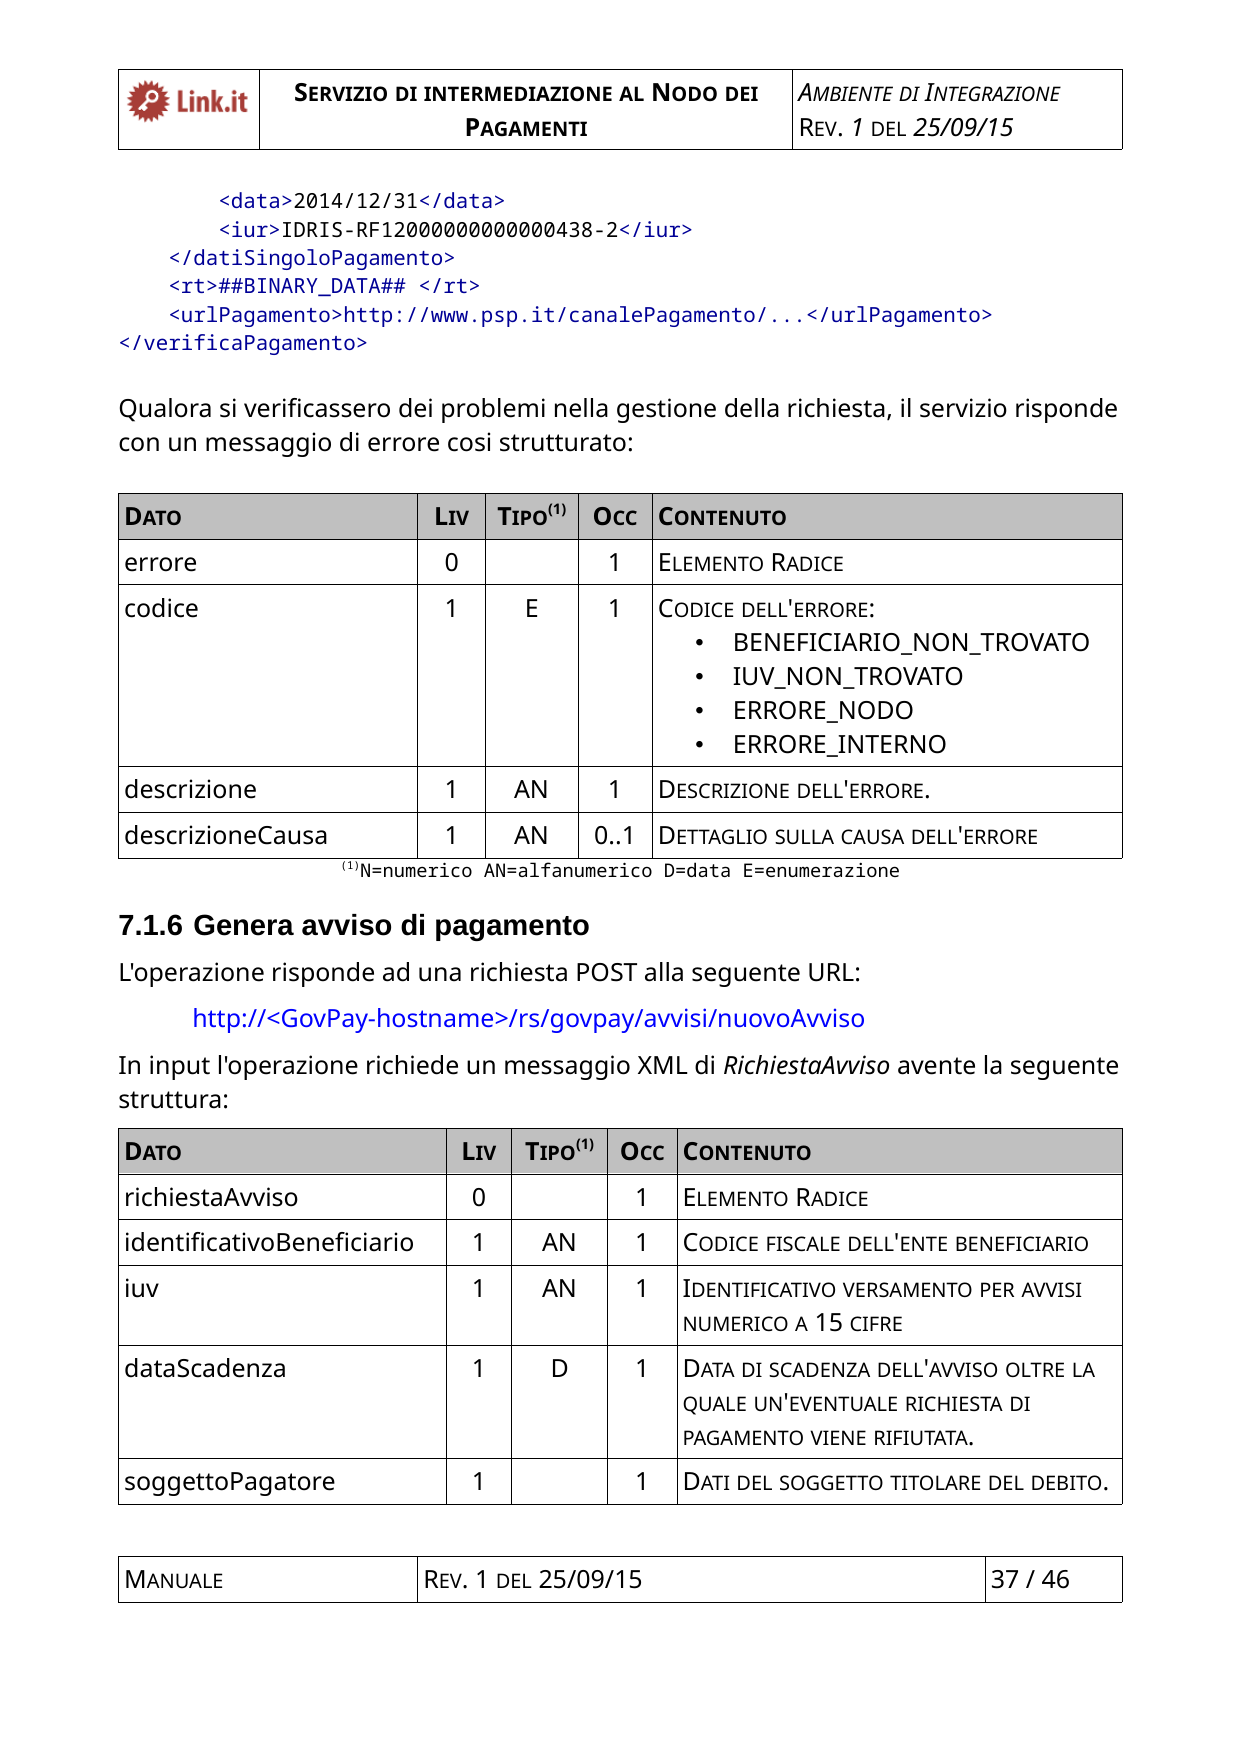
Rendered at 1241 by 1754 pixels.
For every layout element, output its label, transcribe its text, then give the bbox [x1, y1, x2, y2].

table_cell E [486, 585, 578, 766]
text Qualora si verificassero dei problemi nella gestione della richiesta, il servizio risponde con un messaggio di errore cosi strutturato: [118, 391, 1122, 459]
table_header Tipo(1) [512, 1129, 607, 1173]
table_cell 0..1 [579, 813, 652, 857]
table_cell AN [486, 813, 578, 857]
text In input l'operazione richiede un messaggio XML di RichiestaAvviso avente la seguente struttura: [118, 1047, 1122, 1115]
table_cell 1 [608, 1459, 677, 1504]
table_cell 1 [447, 1346, 511, 1458]
text </datiSingoloPagamento> [118, 243, 1122, 272]
table_header Dato [119, 494, 417, 539]
table_header Liv [447, 1129, 511, 1173]
table_cell 1 [418, 767, 485, 812]
table_cell 1 [579, 767, 652, 812]
table_cell iuv [119, 1266, 446, 1344]
table_cell 1 [447, 1220, 511, 1265]
table_cell 1 [418, 585, 485, 766]
table_cell errore [119, 540, 417, 584]
table_cell Dati del soggetto titolare del debito. [678, 1459, 1122, 1504]
table_header Contenuto [678, 1129, 1122, 1173]
table_cell descrizioneCausa [119, 813, 417, 857]
table_cell 1 [608, 1346, 677, 1458]
table_header Occ [608, 1129, 677, 1173]
picture [123, 75, 254, 128]
text <rt>##BINARY_DATA## </rt> [118, 272, 1122, 300]
table_cell Identificativo versamento per avvisi numerico a 15 cifre [678, 1266, 1122, 1344]
table_cell soggettoPagatore [119, 1459, 446, 1504]
text L'operazione risponde ad una richiesta POST alla seguente URL: [118, 954, 1122, 988]
table_cell 1 [608, 1220, 677, 1265]
table_cell codice [119, 585, 417, 766]
text <iur>IDRIS-RF12000000000000438-2</iur> [118, 215, 1122, 243]
table_header Tipo(1) [486, 494, 578, 539]
table_cell [512, 1175, 607, 1219]
table_header Dato [119, 1129, 446, 1173]
text <urlPagamento>http://www.psp.it/canalePagamento/...</urlPagamento> [118, 300, 1122, 328]
table_cell 1 [608, 1266, 677, 1344]
table_cell identificativoBeneficiario [119, 1220, 446, 1265]
table_cell AN [512, 1220, 607, 1265]
table_header Liv [418, 494, 485, 539]
table_cell richiestaAvviso [119, 1175, 446, 1219]
table_cell [486, 540, 578, 584]
table_cell 0 [447, 1175, 511, 1219]
table_cell 1 [447, 1459, 511, 1504]
table_cell AN [512, 1266, 607, 1344]
table_header Contenuto [653, 494, 1122, 539]
table_cell 0 [418, 540, 485, 584]
table_cell Elemento Radice [678, 1175, 1122, 1219]
table_cell 1 [579, 540, 652, 584]
text </verificaPagamento> [118, 328, 1122, 357]
text (1)N=numerico AN=alfanumerico D=data E=enumerazione [118, 859, 1122, 883]
text <data>2014/12/31</data> [118, 186, 1122, 215]
table_cell [512, 1459, 607, 1504]
table_cell AN [486, 767, 578, 812]
table_cell Codice fiscale dell'ente beneficiario [678, 1220, 1122, 1265]
table_cell Data di scadenza dell'avviso oltre la quale un'eventuale richiesta di pagamento viene rifiutata. [678, 1346, 1122, 1458]
table_cell 1 [447, 1266, 511, 1344]
table_cell Dettaglio sulla causa dell'errore [653, 813, 1122, 857]
table_cell Descrizione dell'errore. [653, 767, 1122, 812]
table_cell dataScadenza [119, 1346, 446, 1458]
subtitle Genera avviso di pagamento [118, 908, 1122, 942]
table_cell Elemento Radice [653, 540, 1122, 584]
table_cell 1 [418, 813, 485, 857]
table_header Occ [579, 494, 652, 539]
text http://<GovPay-hostname>/rs/govpay/avvisi/nuovoAvviso [118, 1001, 1122, 1035]
table_cell Codice dell'errore: BENEFICIARIO_NON_TROVATO IUV_NON_TROVATO ERRORE_NODO ERRORE_INTERNO [653, 585, 1122, 766]
table_cell descrizione [119, 767, 417, 812]
table_cell D [512, 1346, 607, 1458]
table_cell 1 [608, 1175, 677, 1219]
table_cell 1 [579, 585, 652, 766]
